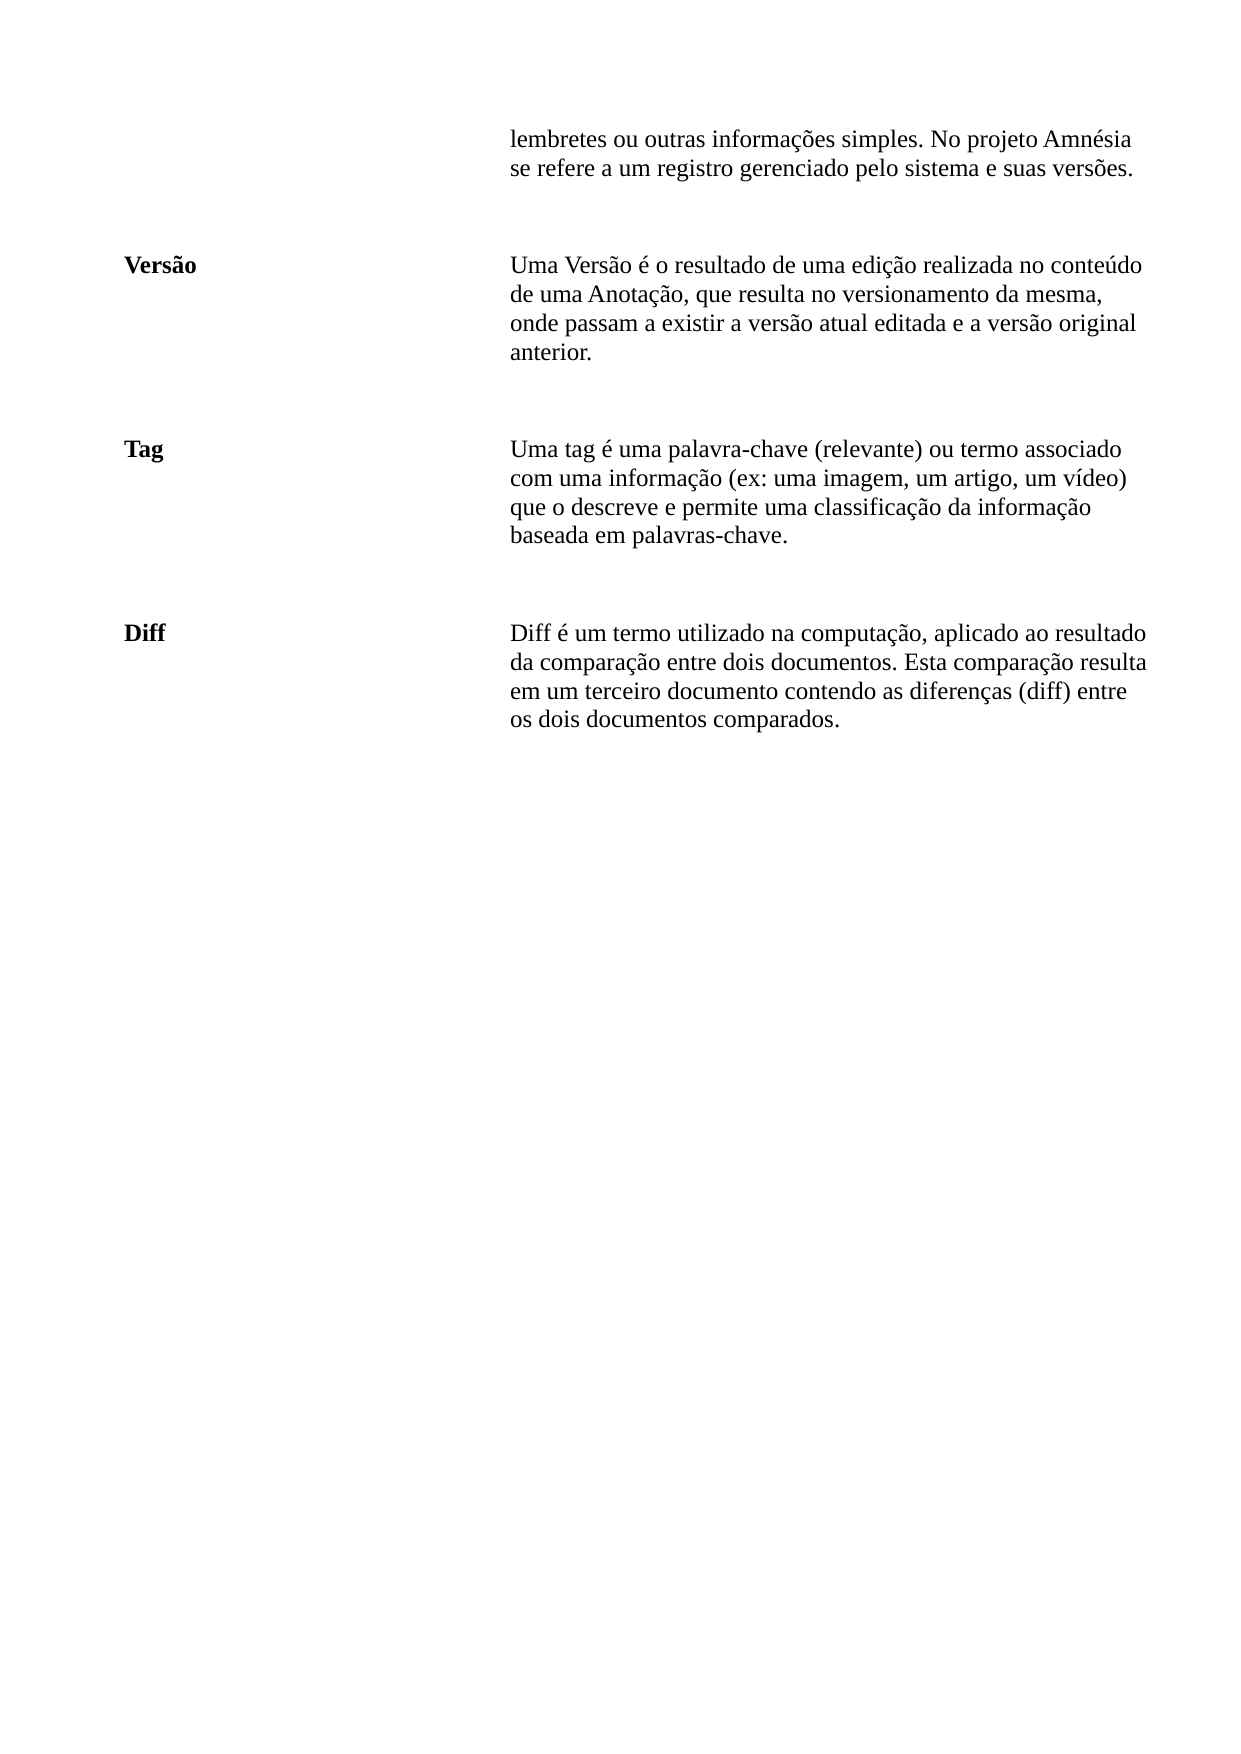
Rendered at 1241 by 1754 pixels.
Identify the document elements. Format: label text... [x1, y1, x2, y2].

table_cell Diff [118, 613, 504, 739]
table_cell Uma tag é uma palavra-chave (relevante) ou termo associado com uma informação (ex: uma imagem, um artigo, um vídeo) que o descreve e permite uma classificação da informação baseada em palavras-chave. [504, 429, 1157, 612]
table_cell Diff é um termo utilizado na computação, aplicado ao resultado da comparação entre dois documentos. Esta comparação resulta em um terceiro documento contendo as diferenças (diff) entre os dois documentos comparados. [504, 613, 1157, 739]
table_cell Versão [118, 245, 504, 428]
table_cell [118, 118, 504, 244]
table_cell lembretes ou outras informações simples. No projeto Amnésia se refere a um registro gerenciado pelo sistema e suas versões. [504, 118, 1157, 244]
table_cell Tag [118, 429, 504, 612]
table_cell Uma Versão é o resultado de uma edição realizada no conteúdo de uma Anotação, que resulta no versionamento da mesma, onde passam a existir a versão atual editada e a versão original anterior. [504, 245, 1157, 428]
